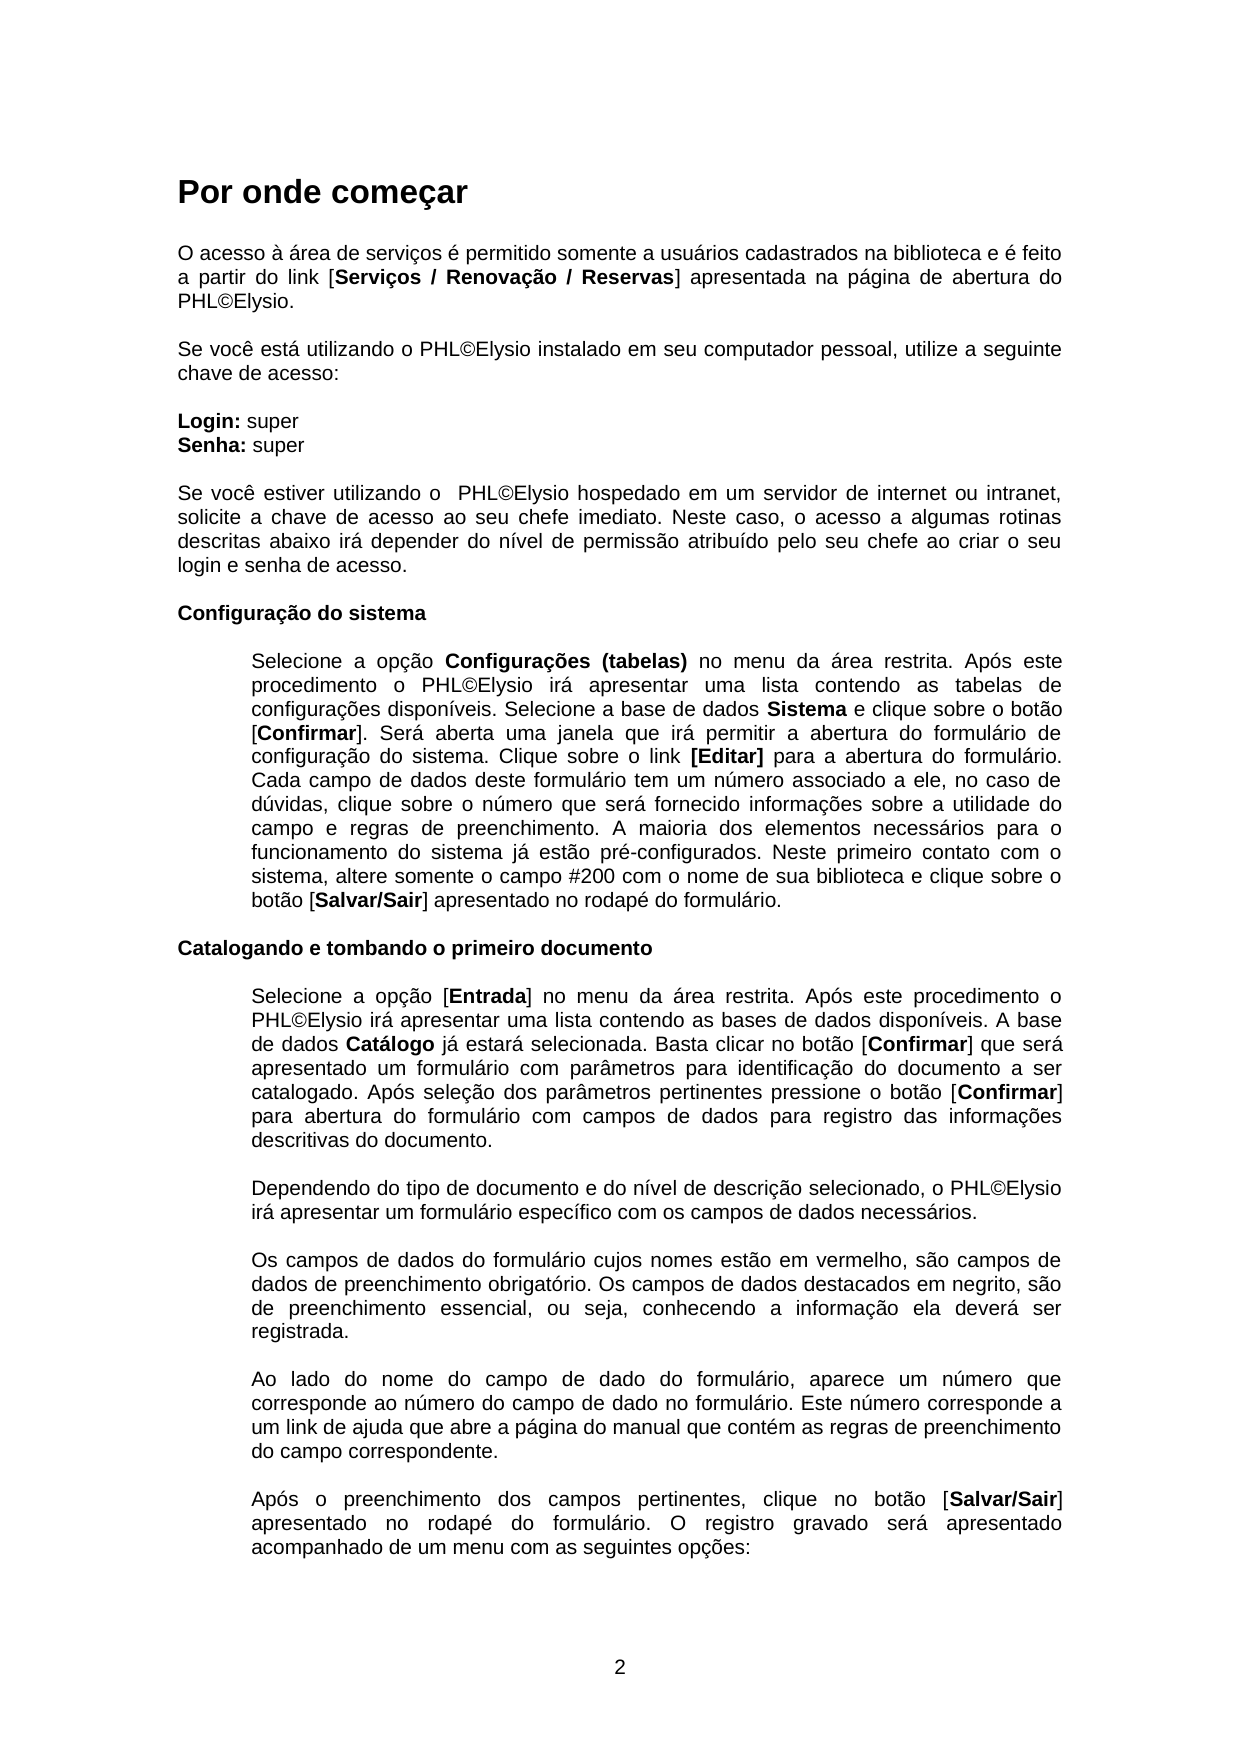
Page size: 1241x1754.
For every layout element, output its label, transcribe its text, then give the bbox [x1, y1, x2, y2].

text Os campos de dados do formulário cujos nomes estão em vermelho, são campos de dados de preenchimento obrigatório. Os campos de dados destacados em negrito, são de preenchimento essencial, ou seja, conhecendo a informação ela deverá ser registrada. [251, 1247, 1063, 1343]
subtitle Por onde começar [177, 173, 1063, 211]
text Senha: super [177, 433, 1063, 457]
text Selecione a opção [Entrada] no menu da área restrita. Após este procedimento o PHL©Elysio irá apresentar uma lista contendo as bases de dados disponíveis. A base de dados Catálogo já estará selecionada. Basta clicar no botão [Confirmar] que será apresentado um formulário com parâmetros para identificação do documento a ser catalogado. Após seleção dos parâmetros pertinentes pressione o botão [Confirmar] para abertura do formulário com campos de dados para registro das informações descritivas do documento. [251, 984, 1063, 1152]
text Se você está utilizando o PHL©Elysio instalado em seu computador pessoal, utilize a seguinte chave de acesso: [177, 337, 1063, 385]
text Se você estiver utilizando o PHL©Elysio hospedado em um servidor de internet ou intranet, solicite a chave de acesso ao seu chefe imediato. Neste caso, o acesso a algumas rotinas descritas abaixo irá depender do nível de permissão atribuído pelo seu chefe ao criar o seu login e senha de acesso. [177, 481, 1063, 577]
text Selecione a opção Configurações (tabelas) no menu da área restrita. Após este procedimento o PHL©Elysio irá apresentar uma lista contendo as tabelas de configurações disponíveis. Selecione a base de dados Sistema e clique sobre o botão [Confirmar]. Será aberta uma janela que irá permitir a abertura do formulário de configuração do sistema. Clique sobre o link [Editar] para a abertura do formulário. Cada campo de dados deste formulário tem um número associado a ele, no caso de dúvidas, clique sobre o número que será fornecido informações sobre a utilidade do campo e regras de preenchimento. A maioria dos elementos necessários para o funcionamento do sistema já estão pré-configurados. Neste primeiro contato com o sistema, altere somente o campo #200 com o nome de sua biblioteca e clique sobre o botão [Salvar/Sair] apresentado no rodapé do formulário. [251, 648, 1063, 912]
text Configuração do sistema [177, 601, 1063, 624]
text Login: super [177, 409, 1063, 433]
text Catalogando e tombando o primeiro documento [177, 936, 1063, 960]
text Ao lado do nome do campo de dado do formulário, aparece um número que corresponde ao número do campo de dado no formulário. Este número corresponde a um link de ajuda que abre a página do manual que contém as regras de preenchimento do campo correspondente. [251, 1367, 1063, 1463]
text Dependendo do tipo de documento e do nível de descrição selecionado, o PHL©Elysio irá apresentar um formulário específico com os campos de dados necessários. [251, 1176, 1063, 1223]
text Após o preenchimento dos campos pertinentes, clique no botão [Salvar/Sair] apresentado no rodapé do formulário. O registro gravado será apresentado acompanhado de um menu com as seguintes opções: [251, 1487, 1063, 1559]
text O acesso à área de serviços é permitido somente a usuários cadastrados na biblioteca e é feito a partir do link [Serviços / Renovação / Reservas] apresentada na página de abertura do PHL©Elysio. [177, 241, 1063, 313]
